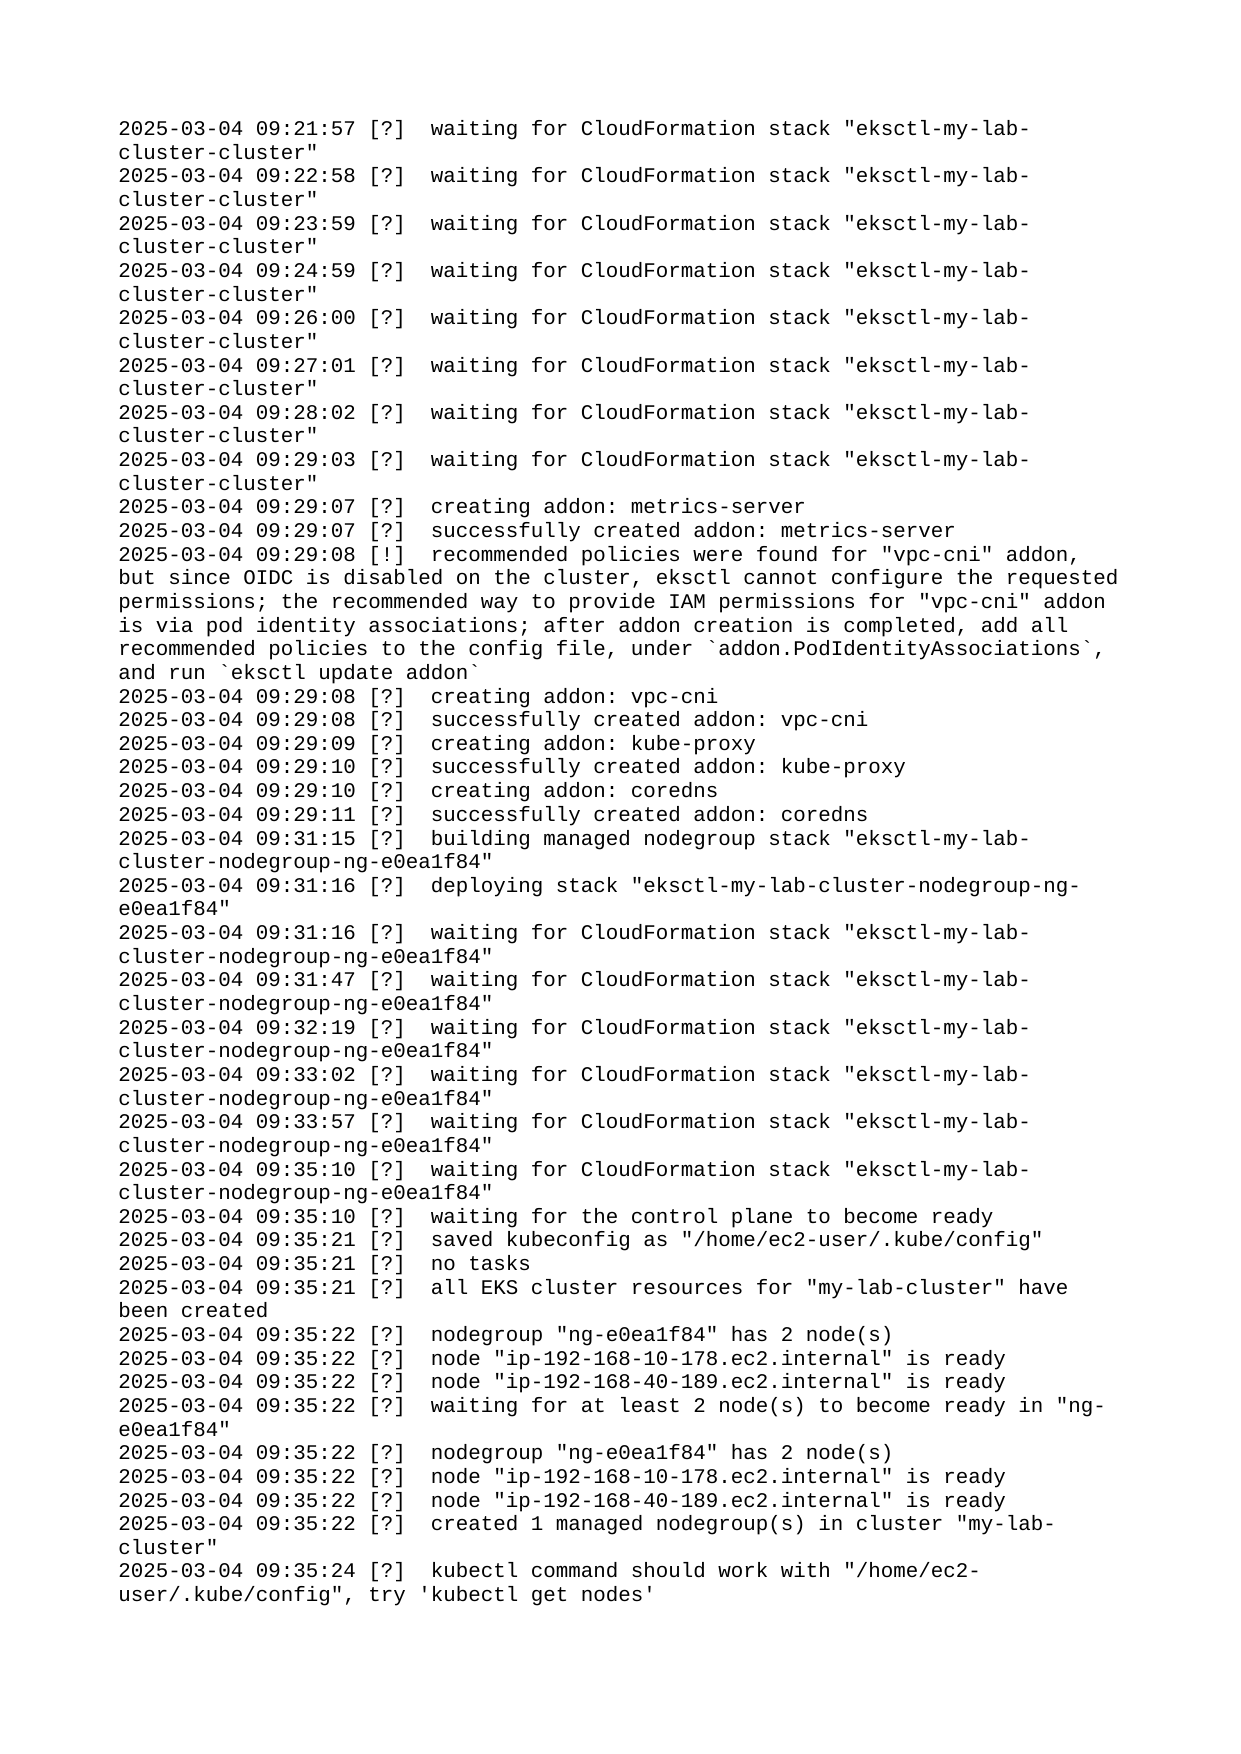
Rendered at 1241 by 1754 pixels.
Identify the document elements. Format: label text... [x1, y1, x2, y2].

text 2025-03-04 09:35:22 [?] waiting for at least 2 node(s) to become ready in "ng-e0ea1f84" [118, 1395, 1122, 1442]
text 2025-03-04 09:29:08 [?] successfully created addon: vpc-cni [118, 709, 1122, 733]
text 2025-03-04 09:29:08 [!] recommended policies were found for "vpc-cni" addon, but since OIDC is disabled on the cluster, eksctl cannot configure the requested permissions; the recommended way to provide IAM permissions for "vpc-cni" addon is via pod identity associations; after addon creation is completed, add all recommended policies to the config file, under `addon.PodIdentityAssociations`, and run `eksctl update addon` [118, 544, 1122, 686]
text 2025-03-04 09:35:22 [?] node "ip-192-168-40-189.ec2.internal" is ready [118, 1489, 1122, 1513]
text 2025-03-04 09:35:21 [?] saved kubeconfig as "/home/ec2-user/.kube/config" [118, 1229, 1122, 1253]
text 2025-03-04 09:28:02 [?] waiting for CloudFormation stack "eksctl-my-lab-cluster-cluster" [118, 402, 1122, 449]
text 2025-03-04 09:23:59 [?] waiting for CloudFormation stack "eksctl-my-lab-cluster-cluster" [118, 213, 1122, 260]
text 2025-03-04 09:29:07 [?] successfully created addon: metrics-server [118, 520, 1122, 544]
text 2025-03-04 09:35:22 [?] node "ip-192-168-10-178.ec2.internal" is ready [118, 1466, 1122, 1489]
text 2025-03-04 09:35:22 [?] created 1 managed nodegroup(s) in cluster "my-lab-cluster" [118, 1513, 1122, 1561]
text 2025-03-04 09:29:03 [?] waiting for CloudFormation stack "eksctl-my-lab-cluster-cluster" [118, 449, 1122, 496]
text 2025-03-04 09:29:08 [?] creating addon: vpc-cni [118, 686, 1122, 709]
text 2025-03-04 09:21:57 [?] waiting for CloudFormation stack "eksctl-my-lab-cluster-cluster" [118, 118, 1122, 165]
text 2025-03-04 09:31:16 [?] deploying stack "eksctl-my-lab-cluster-nodegroup-ng-e0ea1f84" [118, 875, 1122, 922]
text 2025-03-04 09:35:24 [?] kubectl command should work with "/home/ec2-user/.kube/config", try 'kubectl get nodes' [118, 1561, 1122, 1608]
text 2025-03-04 09:29:11 [?] successfully created addon: coredns [118, 804, 1122, 827]
text 2025-03-04 09:35:21 [?] all EKS cluster resources for "my-lab-cluster" have been created [118, 1277, 1122, 1324]
text 2025-03-04 09:33:57 [?] waiting for CloudFormation stack "eksctl-my-lab-cluster-nodegroup-ng-e0ea1f84" [118, 1111, 1122, 1158]
text 2025-03-04 09:22:58 [?] waiting for CloudFormation stack "eksctl-my-lab-cluster-cluster" [118, 165, 1122, 213]
text 2025-03-04 09:35:22 [?] nodegroup "ng-e0ea1f84" has 2 node(s) [118, 1442, 1122, 1466]
text 2025-03-04 09:35:22 [?] nodegroup "ng-e0ea1f84" has 2 node(s) [118, 1324, 1122, 1348]
text 2025-03-04 09:29:09 [?] creating addon: kube-proxy [118, 733, 1122, 757]
text 2025-03-04 09:31:15 [?] building managed nodegroup stack "eksctl-my-lab-cluster-nodegroup-ng-e0ea1f84" [118, 827, 1122, 875]
text 2025-03-04 09:31:47 [?] waiting for CloudFormation stack "eksctl-my-lab-cluster-nodegroup-ng-e0ea1f84" [118, 969, 1122, 1017]
text 2025-03-04 09:35:10 [?] waiting for the control plane to become ready [118, 1206, 1122, 1229]
text 2025-03-04 09:29:07 [?] creating addon: metrics-server [118, 496, 1122, 520]
text 2025-03-04 09:35:22 [?] node "ip-192-168-10-178.ec2.internal" is ready [118, 1348, 1122, 1371]
text 2025-03-04 09:31:16 [?] waiting for CloudFormation stack "eksctl-my-lab-cluster-nodegroup-ng-e0ea1f84" [118, 922, 1122, 969]
text 2025-03-04 09:27:01 [?] waiting for CloudFormation stack "eksctl-my-lab-cluster-cluster" [118, 354, 1122, 402]
text 2025-03-04 09:35:22 [?] node "ip-192-168-40-189.ec2.internal" is ready [118, 1371, 1122, 1395]
text 2025-03-04 09:32:19 [?] waiting for CloudFormation stack "eksctl-my-lab-cluster-nodegroup-ng-e0ea1f84" [118, 1017, 1122, 1064]
text 2025-03-04 09:35:21 [?] no tasks [118, 1253, 1122, 1277]
text 2025-03-04 09:24:59 [?] waiting for CloudFormation stack "eksctl-my-lab-cluster-cluster" [118, 260, 1122, 307]
text 2025-03-04 09:29:10 [?] creating addon: coredns [118, 780, 1122, 804]
text 2025-03-04 09:29:10 [?] successfully created addon: kube-proxy [118, 757, 1122, 780]
text 2025-03-04 09:33:02 [?] waiting for CloudFormation stack "eksctl-my-lab-cluster-nodegroup-ng-e0ea1f84" [118, 1064, 1122, 1111]
text 2025-03-04 09:35:10 [?] waiting for CloudFormation stack "eksctl-my-lab-cluster-nodegroup-ng-e0ea1f84" [118, 1158, 1122, 1206]
text 2025-03-04 09:26:00 [?] waiting for CloudFormation stack "eksctl-my-lab-cluster-cluster" [118, 307, 1122, 354]
